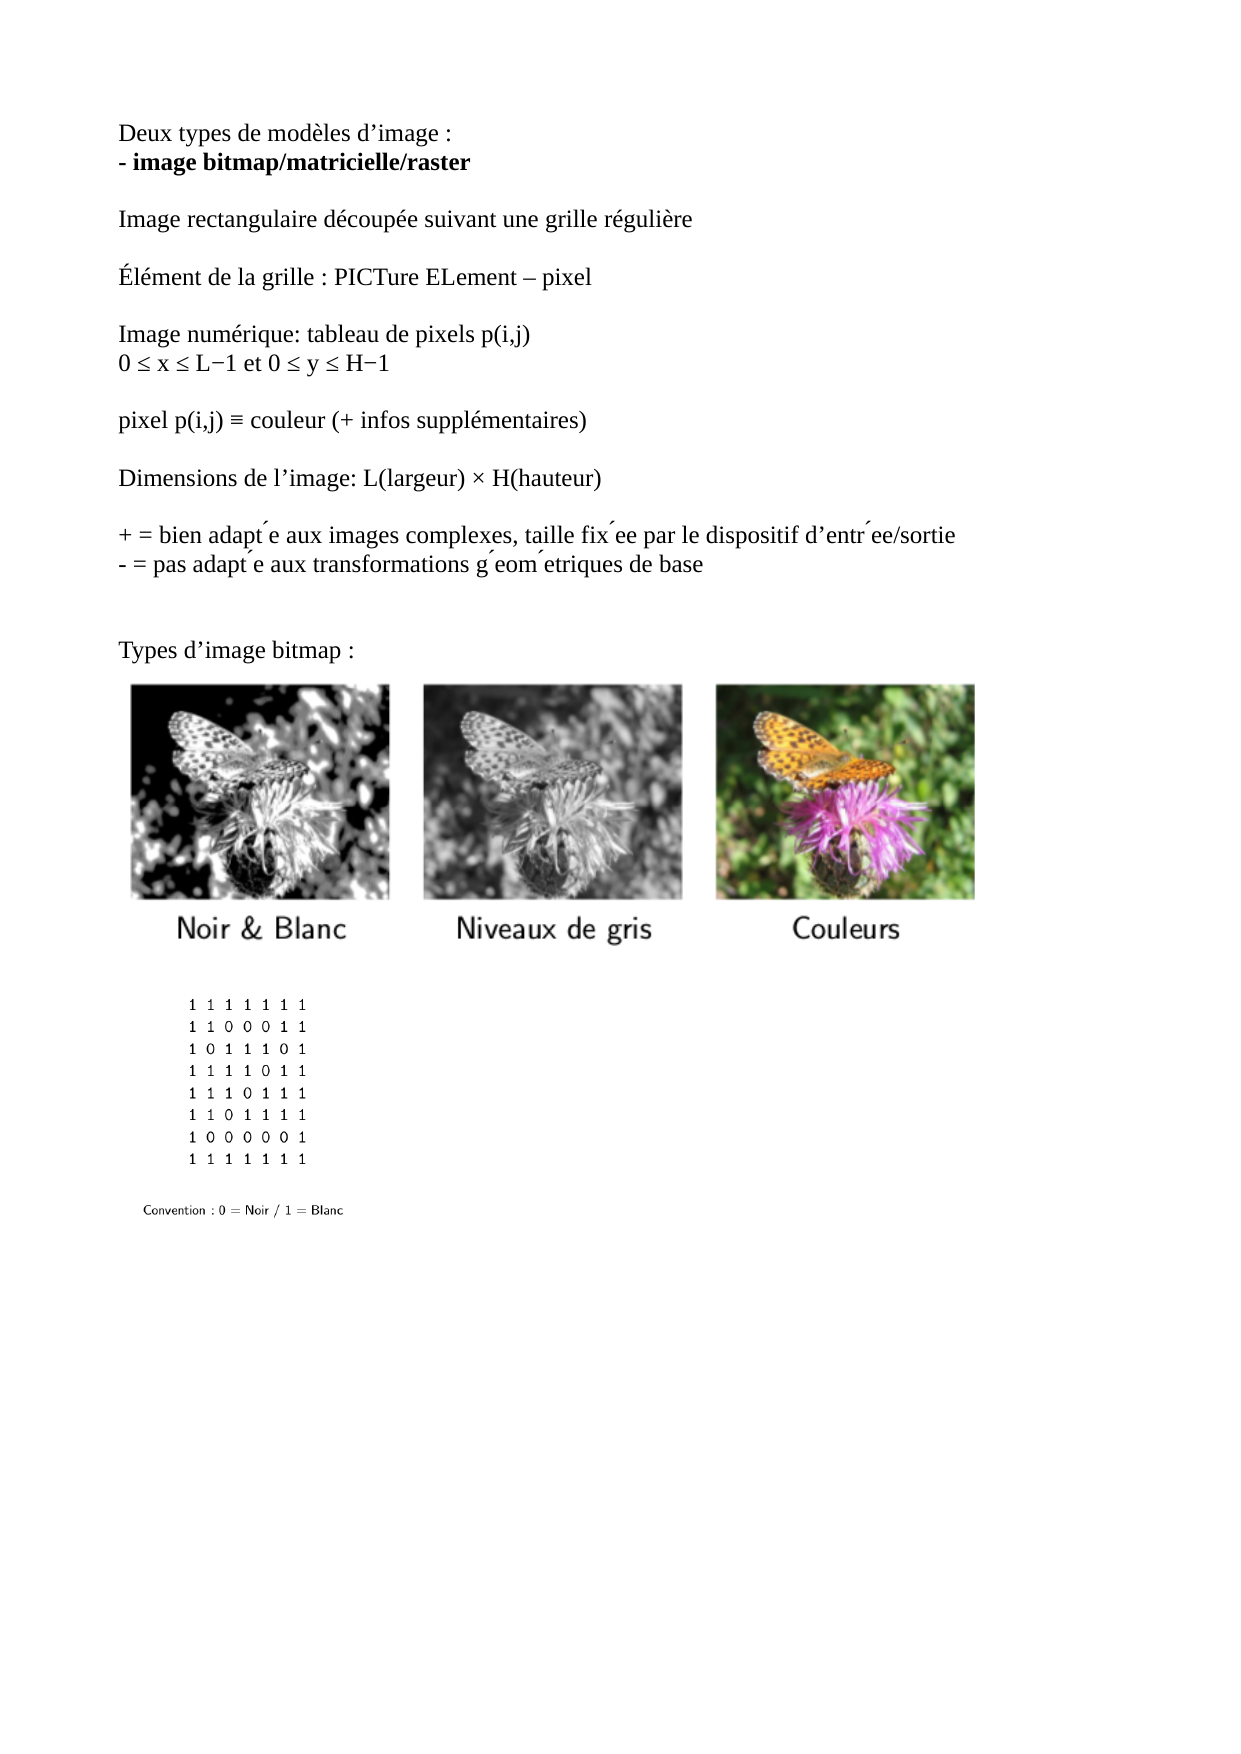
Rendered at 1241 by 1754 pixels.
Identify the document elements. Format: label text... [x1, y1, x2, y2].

picture [118, 664, 997, 966]
text Image rectangulaire découpée suivant une grille régulière [118, 204, 1122, 233]
text pixel p(i,j) ≡ couleur (+ infos supplémentaires) [118, 406, 1122, 434]
text Dimensions de l’image: L(largeur) × H(hauteur) [118, 463, 1122, 492]
picture [130, 991, 364, 1222]
text 0 ≤ x ≤ L−1 et 0 ≤ y ≤ H−1 [118, 348, 1122, 377]
text Deux types de modèles d’image : [118, 118, 1122, 147]
text - image bitmap/matricielle/raster [118, 147, 1122, 176]
text - = pas adapt ́e aux transformations g ́eom ́etriques de base [118, 549, 1122, 578]
text + = bien adapt ́e aux images complexes, taille fix ́ee par le dispositif d’entr ́ee/sortie [118, 521, 1122, 549]
text Élément de la grille : PICTure ELement – pixel [118, 262, 1122, 291]
text Types d’image bitmap : [118, 636, 1122, 664]
text Image numérique: tableau de pixels p(i,j) [118, 319, 1122, 348]
